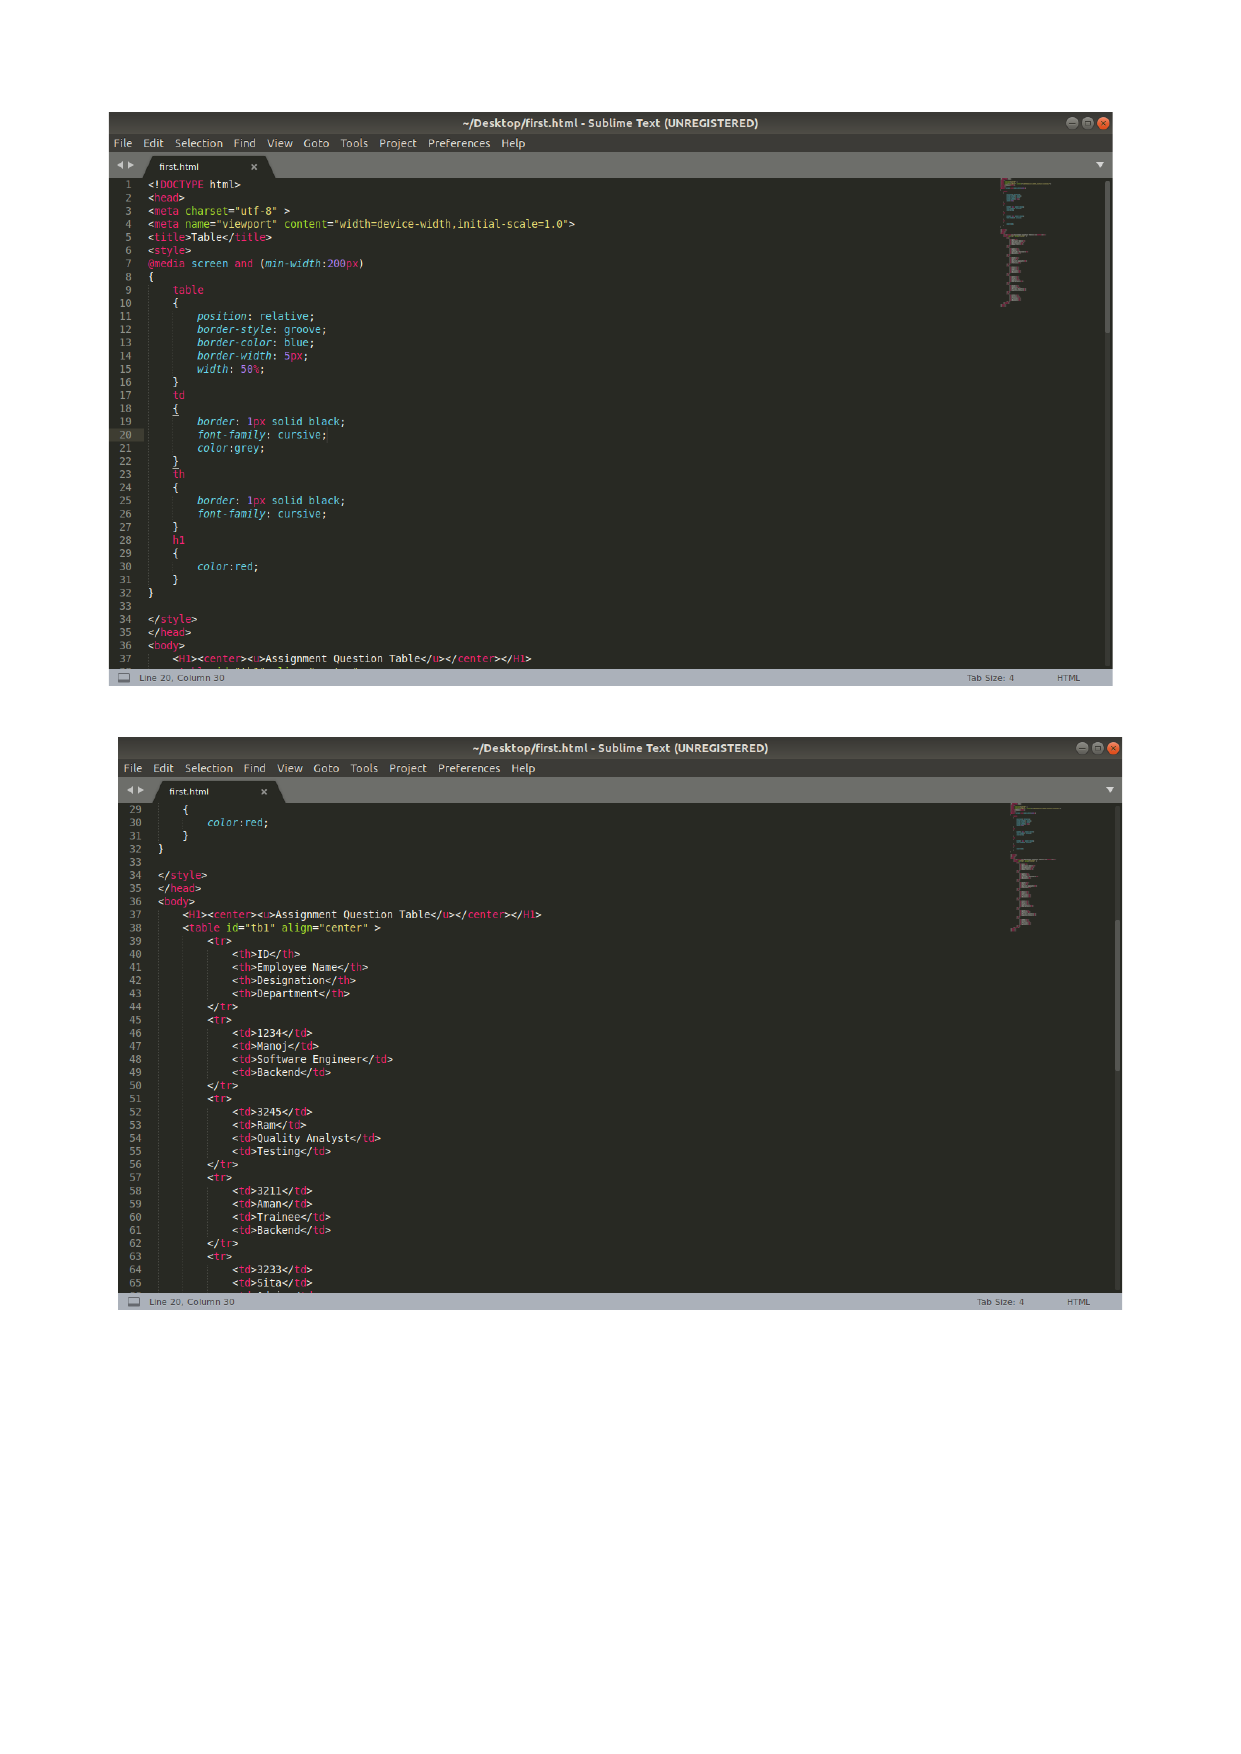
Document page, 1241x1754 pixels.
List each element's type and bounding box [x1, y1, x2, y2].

picture [118, 737, 1123, 1310]
picture [108, 112, 1113, 686]
